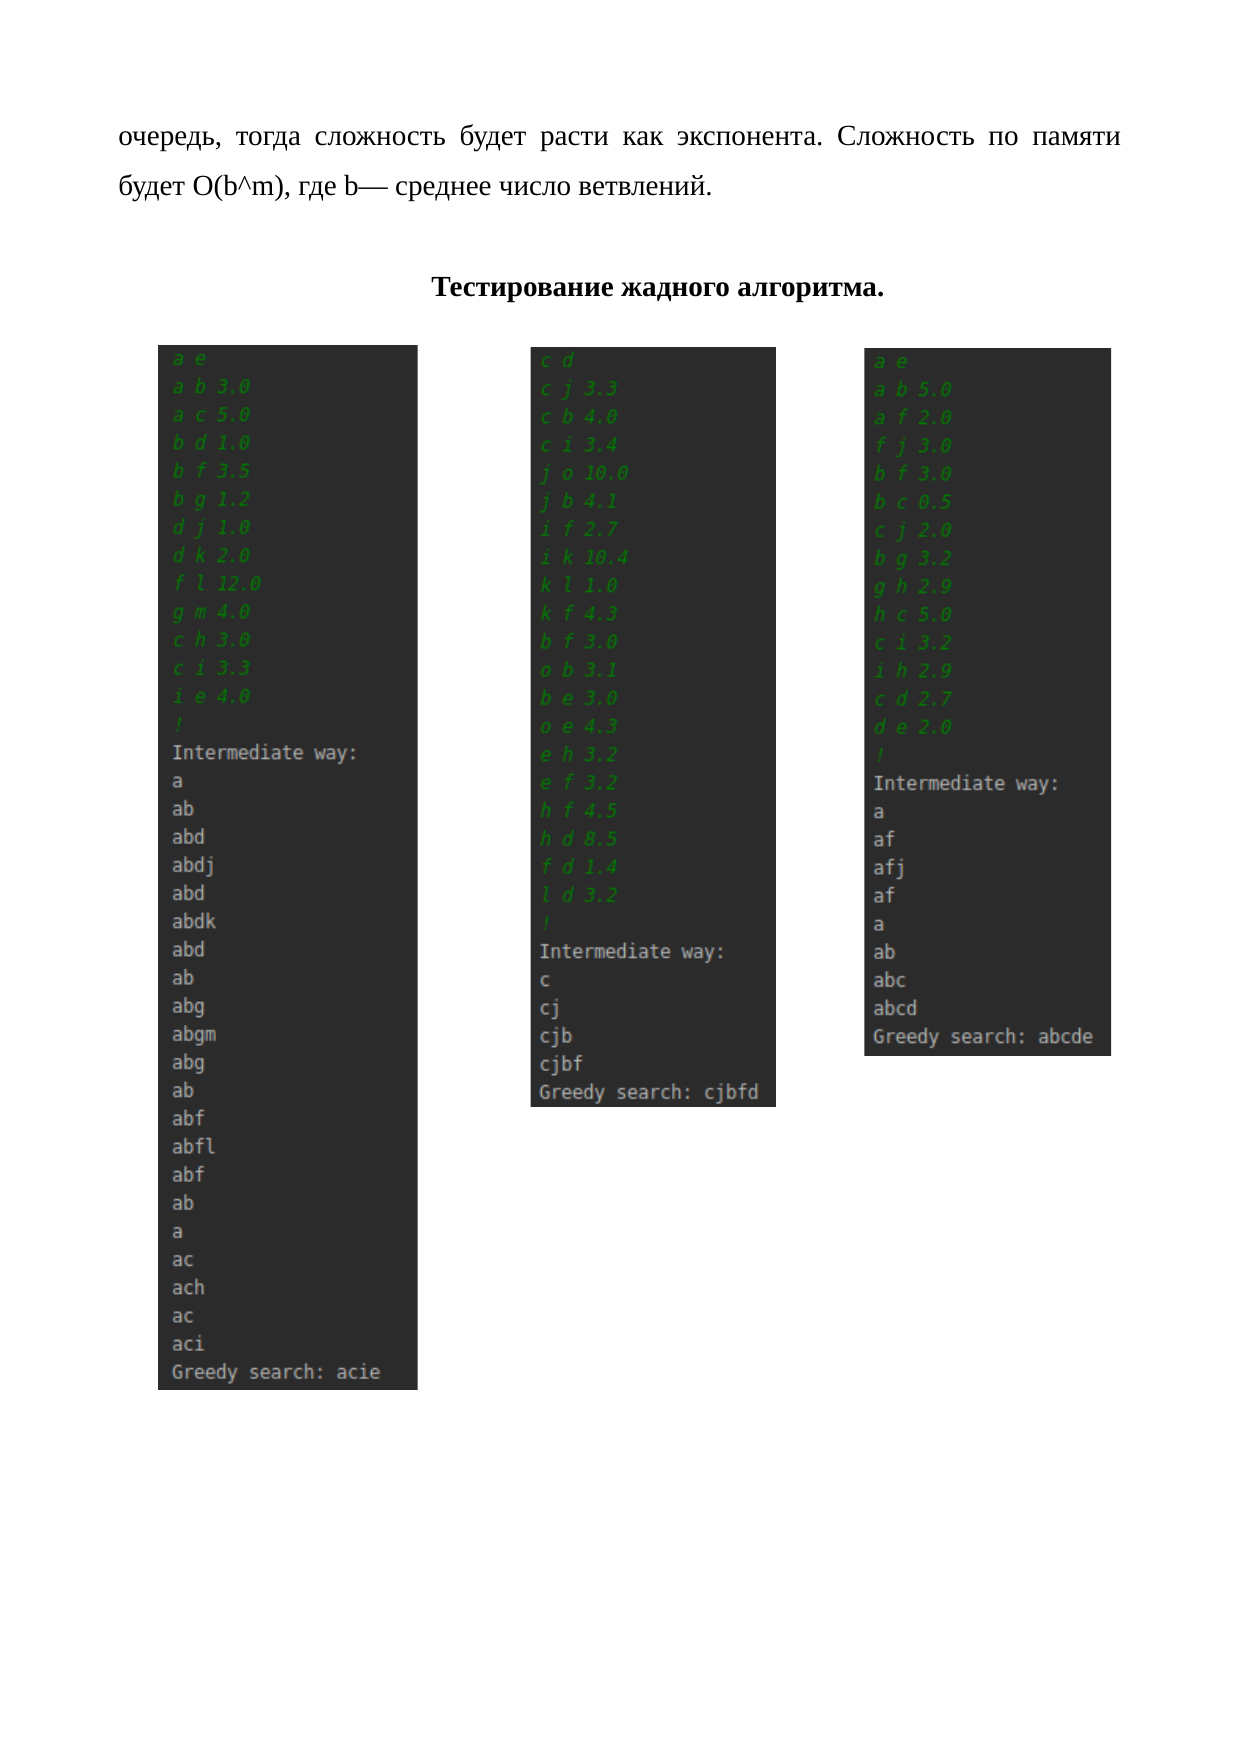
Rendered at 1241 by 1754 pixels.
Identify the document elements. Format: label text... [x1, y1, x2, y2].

text Тестирование жадного алгоритма. [118, 269, 1122, 303]
picture [864, 348, 1112, 1056]
picture [530, 347, 776, 1107]
picture [158, 345, 418, 1390]
text очередь, тогда сложность будет расти как экспонента. Сложность по памяти будет O(b^m), где b— среднее число ветвлений. [118, 118, 1122, 202]
